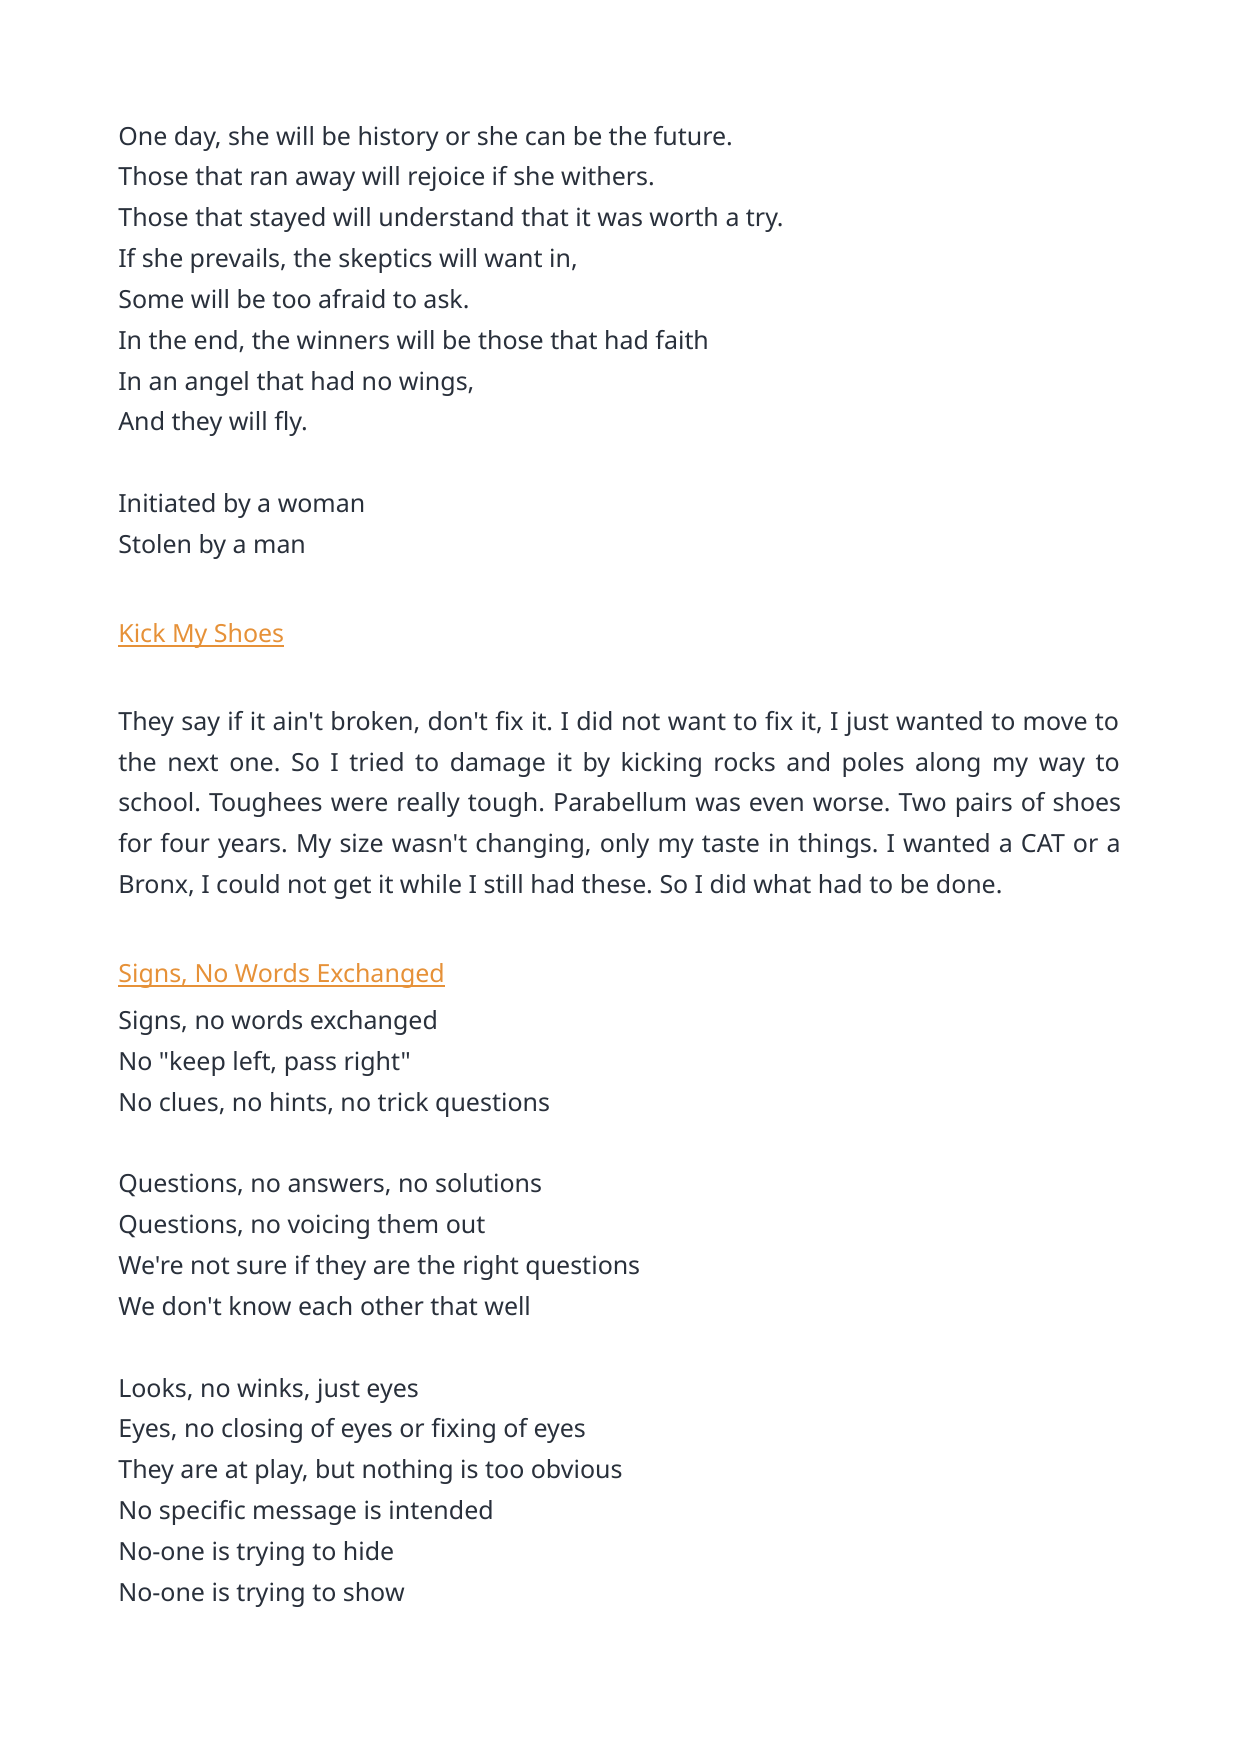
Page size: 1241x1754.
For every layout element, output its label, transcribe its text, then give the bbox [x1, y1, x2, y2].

text Initiated by a woman Stolen by a man [118, 445, 1122, 561]
text Signs, no words exchanged No "keep left, pass right" No clues, no hints, no trick questions Questions, no answers, no solutions Questions, no voicing them out We're not sure if they are the right questions We don't know each other that well Looks, no winks, just eyes Eyes, no closing of eyes or fixing of eyes They are at play, but nothing is too obvious No specific message is intended No-one is trying to hide No-one is trying to show [118, 1003, 1122, 1608]
text One day, she will be history or she can be the future. Those that ran away will rejoice if she withers. Those that stayed will understand that it was worth a try. If she prevails, the skeptics will want in, Some will be too afraid to ask. In the end, the winners will be those that had faith In an angel that had no wings, And they will fly. [118, 118, 1122, 438]
subtitle Kick My Shoes [118, 616, 1122, 650]
text They say if it ain't broken, don't fix it. I did not want to fix it, I just wanted to move to the next one. So I tried to damage it by kicking rocks and poles along my way to school. Toughees were really tough. Parabellum was even worse. Two pairs of shoes for four years. My size wasn't changing, only my taste in things. I wanted a CAT or a Bronx, I could not get it while I still had these. So I did what had to be done. [118, 703, 1122, 901]
subtitle Signs, No Words Exchanged [118, 956, 1122, 990]
